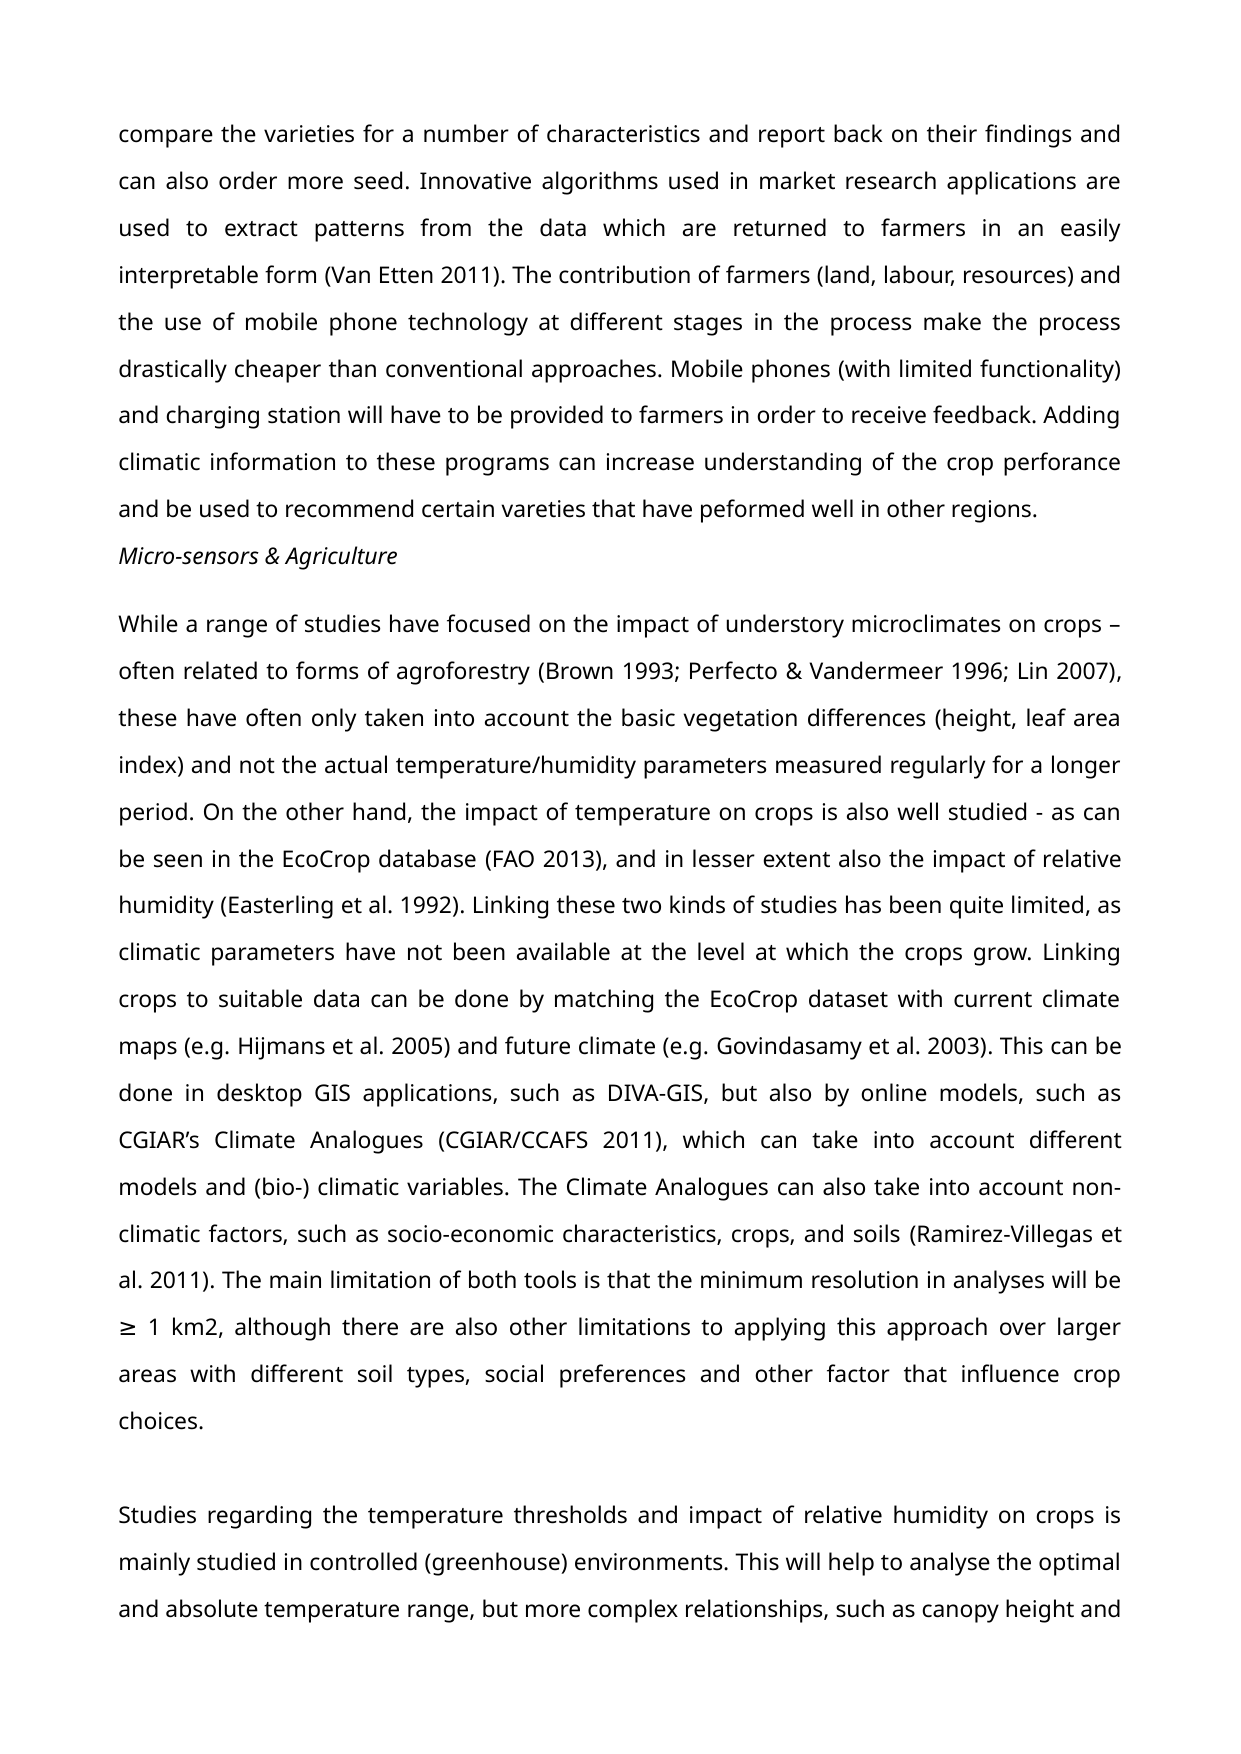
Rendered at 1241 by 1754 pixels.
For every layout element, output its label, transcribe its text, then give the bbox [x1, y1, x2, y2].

text While a range of studies have focused on the impact of understory microclimates on crops – often related to forms of agroforestry (Brown 1993; Perfecto & Vandermeer 1996; Lin 2007), these have often only taken into account the basic vegetation differences (height, leaf area index) and not the actual temperature/humidity parameters measured regularly for a longer period. On the other hand, the impact of temperature on crops is also well studied - as can be seen in the EcoCrop database (FAO 2013)⁠, and in lesser extent also the impact of relative humidity (Easterling et al. 1992)⁠. Linking these two kinds of studies has been quite limited, as climatic parameters have not been available at the level at which the crops grow. Linking crops to suitable data can be done by matching the EcoCrop dataset with current climate maps (e.g. Hijmans et al. 2005)⁠ and future climate (e.g. Govindasamy et al. 2003)⁠. This can be done in desktop GIS applications, such as DIVA-GIS, but also by online models, such as CGIAR’s Climate Analogues (CGIAR/CCAFS 2011)⁠, which can take into account different models and (bio-) climatic variables. The Climate Analogues can also take into account non-climatic factors, such as socio-economic characteristics, crops, and soils (Ramirez-Villegas et al. 2011)⁠. The main limitation of both tools is that the minimum resolution in analyses will be ≥ 1 km2, although there are also other limitations to applying this approach over larger areas with different soil types, social preferences and other factor that influence crop choices. [118, 608, 1122, 1436]
text compare the varieties for a number of characteristics and report back on their findings and can also order more seed. Innovative algorithms used in market research applications are used to extract patterns from the data which are returned to farmers in an easily interpretable form (Van Etten 2011)⁠. The contribution of farmers (land, labour, resources) and the use of mobile phone technology at different stages in the process make the process drastically cheaper than conventional approaches. Mobile phones (with limited functionality) and charging station will have to be provided to farmers in order to receive feedback. Adding climatic information to these programs can increase understanding of the crop perforance and be used to recommend certain vareties that have peformed well in other regions. [118, 118, 1122, 524]
text Studies regarding the temperature thresholds and impact of relative humidity on crops is mainly studied in controlled (greenhouse) environments. This will help to analyse the optimal and absolute temperature range, but more complex relationships, such as canopy height and [118, 1499, 1122, 1624]
text Micro-sensors & Agriculture [118, 540, 1122, 571]
